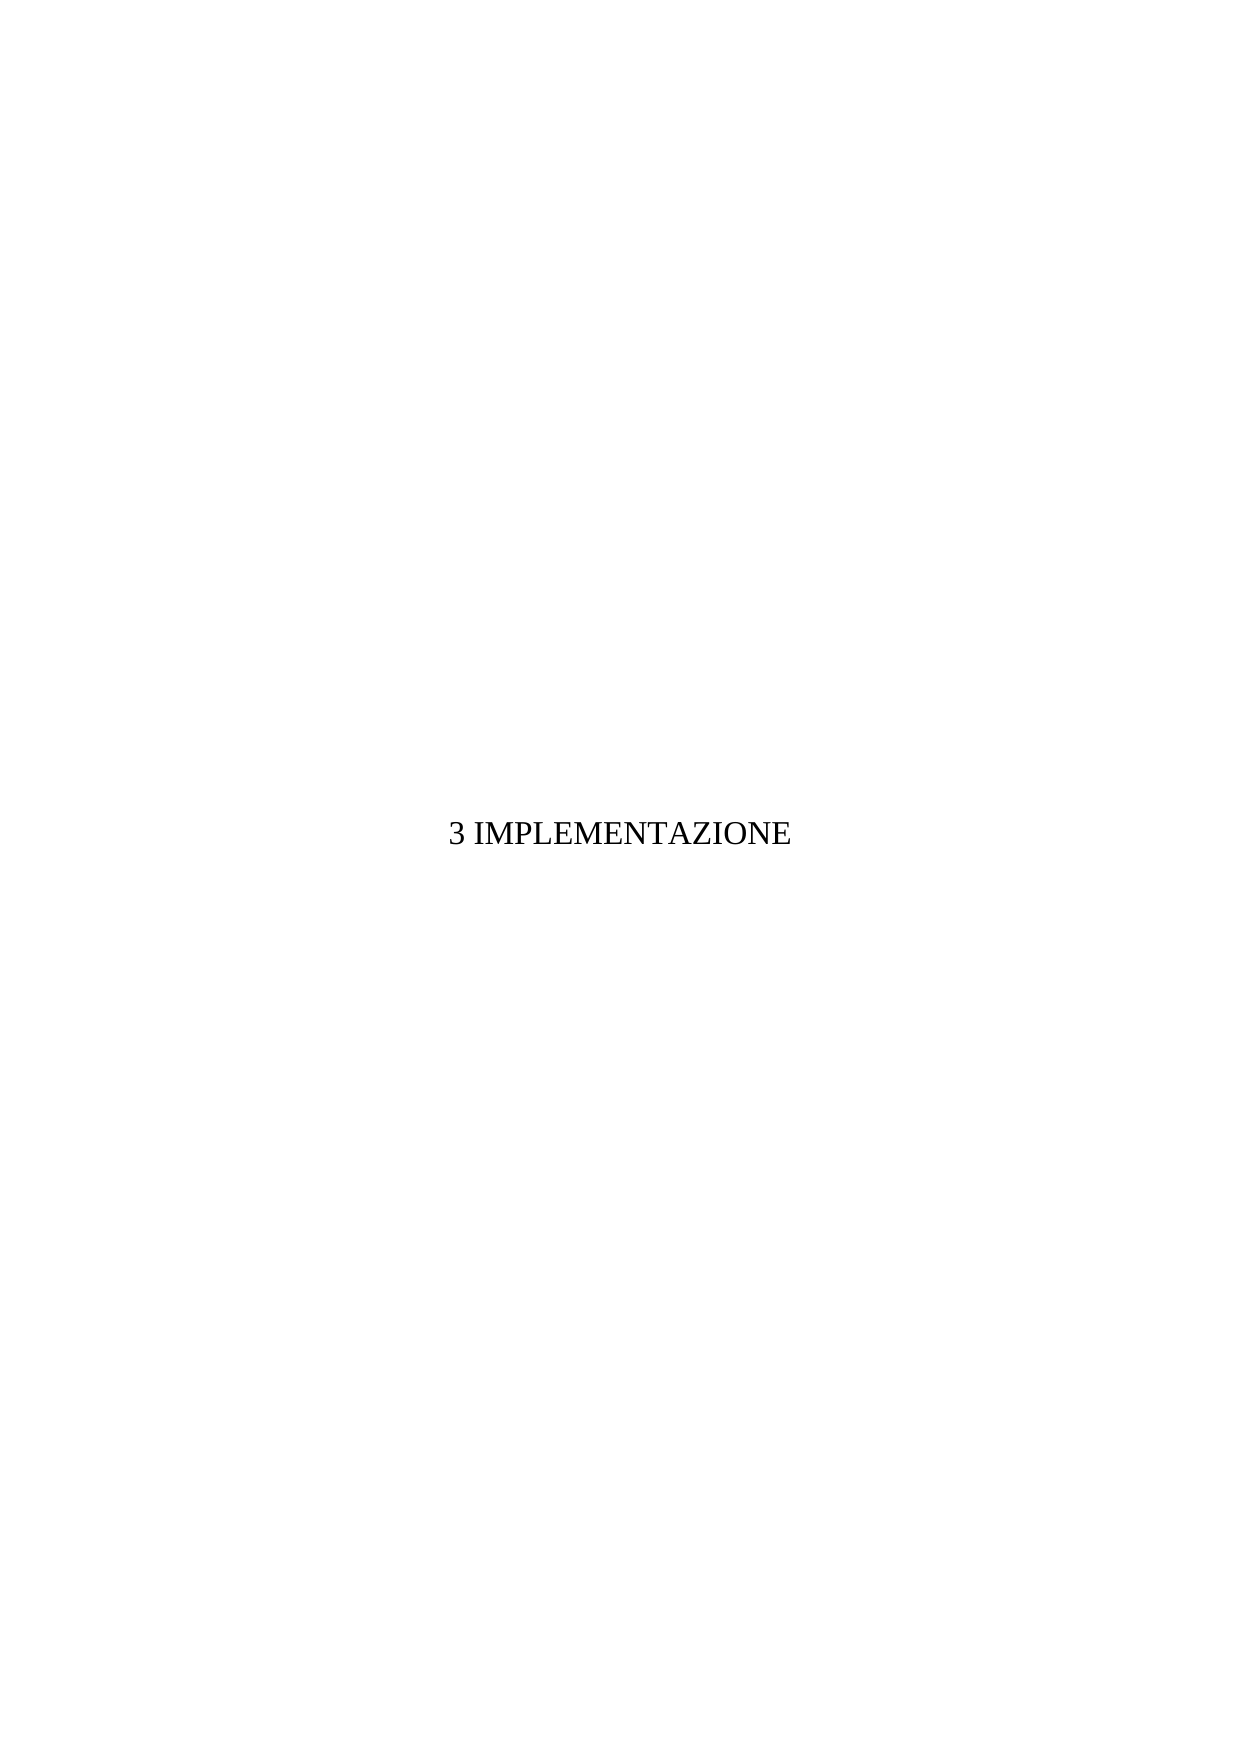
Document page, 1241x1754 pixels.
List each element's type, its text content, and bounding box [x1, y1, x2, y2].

text 3 IMPLEMENTAZIONE [118, 813, 1122, 851]
